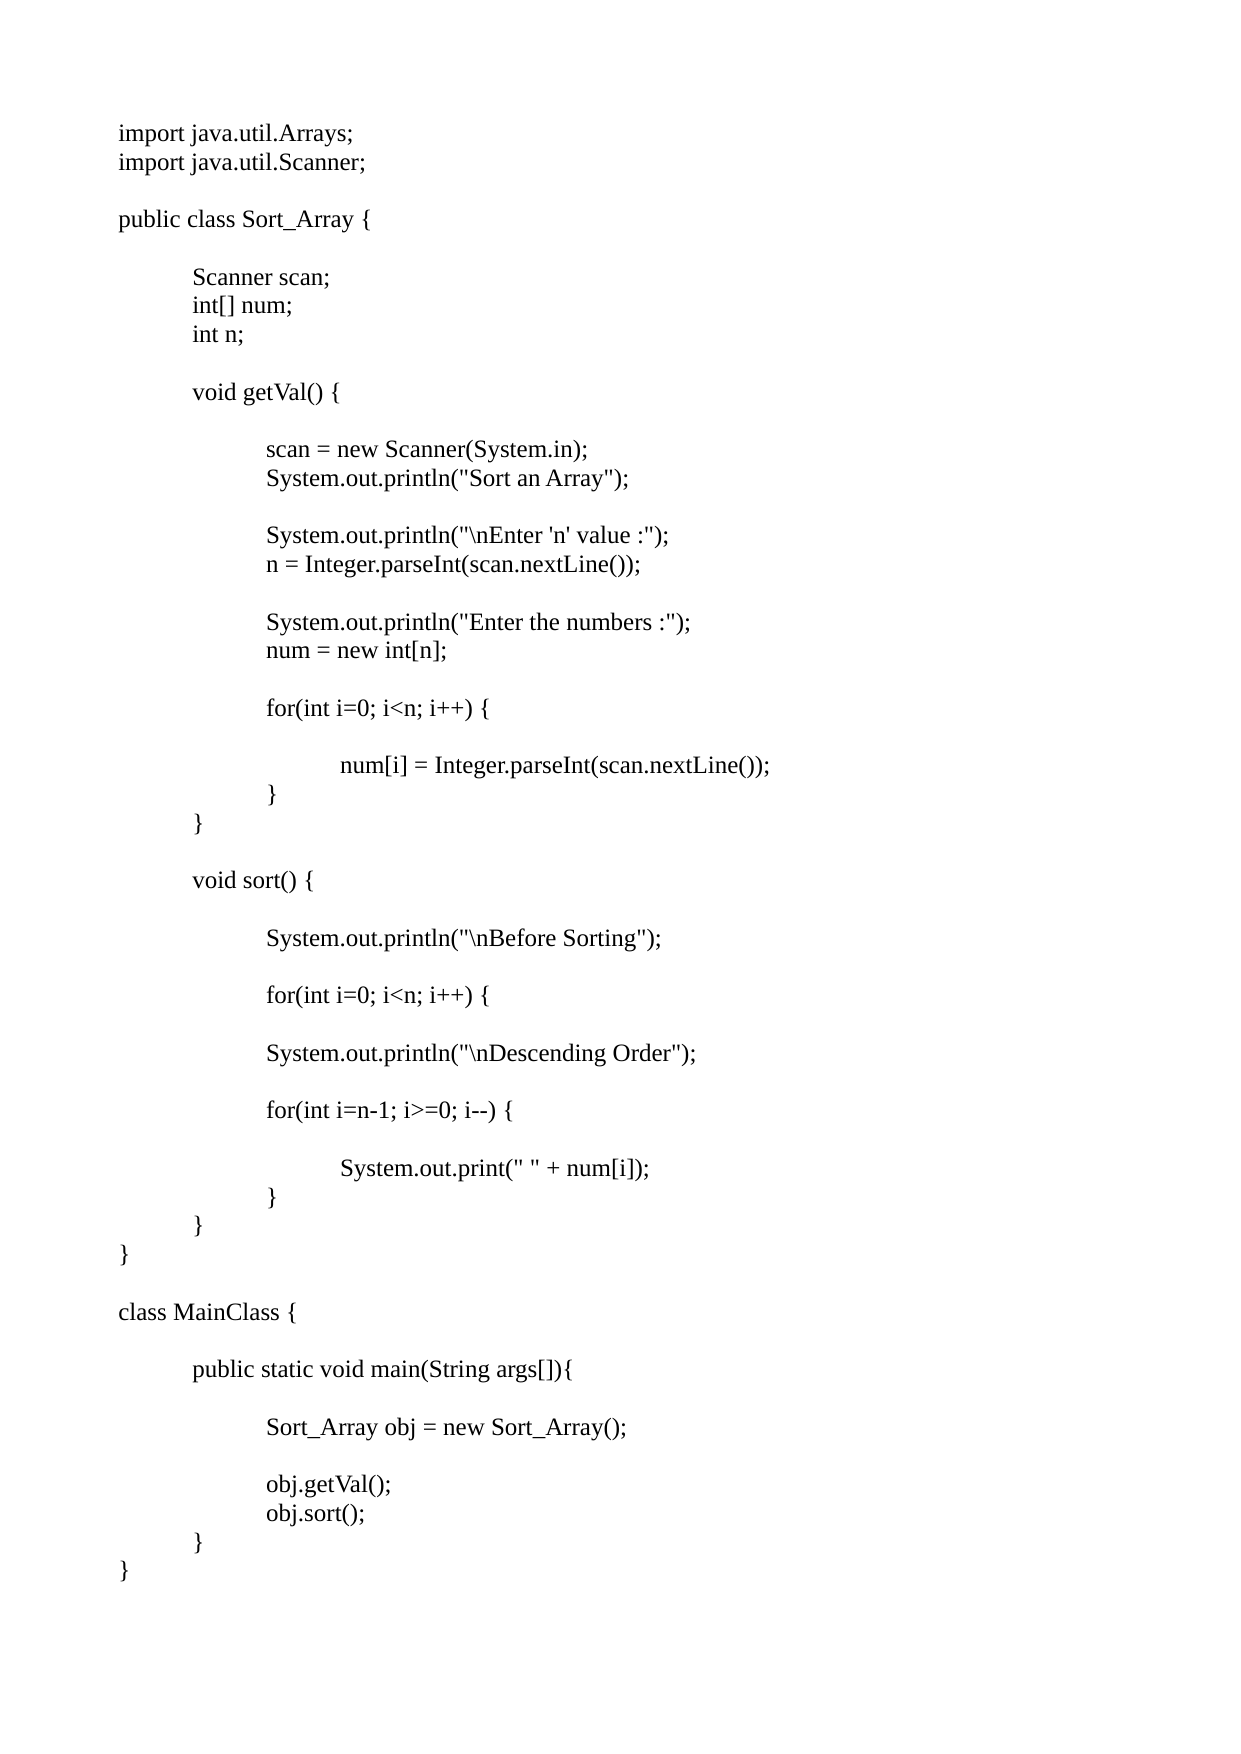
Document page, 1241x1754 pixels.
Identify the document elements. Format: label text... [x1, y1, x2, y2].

text int n; [118, 319, 1122, 348]
text } [118, 1527, 1122, 1556]
text Scanner scan; [118, 262, 1122, 291]
text scan = new Scanner(System.in); [118, 434, 1122, 463]
text } [118, 779, 1122, 808]
text void sort() { [118, 866, 1122, 894]
text } [118, 1556, 1122, 1584]
text public class Sort_Array { [118, 204, 1122, 233]
text } [118, 1211, 1122, 1239]
text import java.util.Scanner; [118, 147, 1122, 176]
text } [118, 1239, 1122, 1268]
text n = Integer.parseInt(scan.nextLine()); [118, 549, 1122, 578]
text Sort_Array obj = new Sort_Array(); [118, 1412, 1122, 1441]
text } [118, 808, 1122, 837]
text System.out.println("\nEnter 'n' value :"); [118, 521, 1122, 549]
text void getVal() { [118, 377, 1122, 406]
text } [118, 1182, 1122, 1211]
text System.out.println("\nDescending Order"); [118, 1038, 1122, 1067]
text int[] num; [118, 291, 1122, 319]
text System.out.println("Enter the numbers :"); [118, 607, 1122, 636]
text num = new int[n]; [118, 636, 1122, 664]
text class MainClass { [118, 1297, 1122, 1326]
text for(int i=0; i<n; i++) { [118, 693, 1122, 722]
text obj.sort(); [118, 1498, 1122, 1527]
text System.out.println("Sort an Array"); [118, 463, 1122, 492]
text System.out.print(" " + num[i]); [118, 1153, 1122, 1182]
text obj.getVal(); [118, 1469, 1122, 1498]
text import java.util.Arrays; [118, 118, 1122, 147]
text for(int i=0; i<n; i++) { [118, 981, 1122, 1009]
text num[i] = Integer.parseInt(scan.nextLine()); [118, 751, 1122, 779]
text public static void main(String args[]){ [118, 1354, 1122, 1383]
text for(int i=n-1; i>=0; i--) { [118, 1096, 1122, 1124]
text System.out.println("\nBefore Sorting"); [118, 923, 1122, 952]
